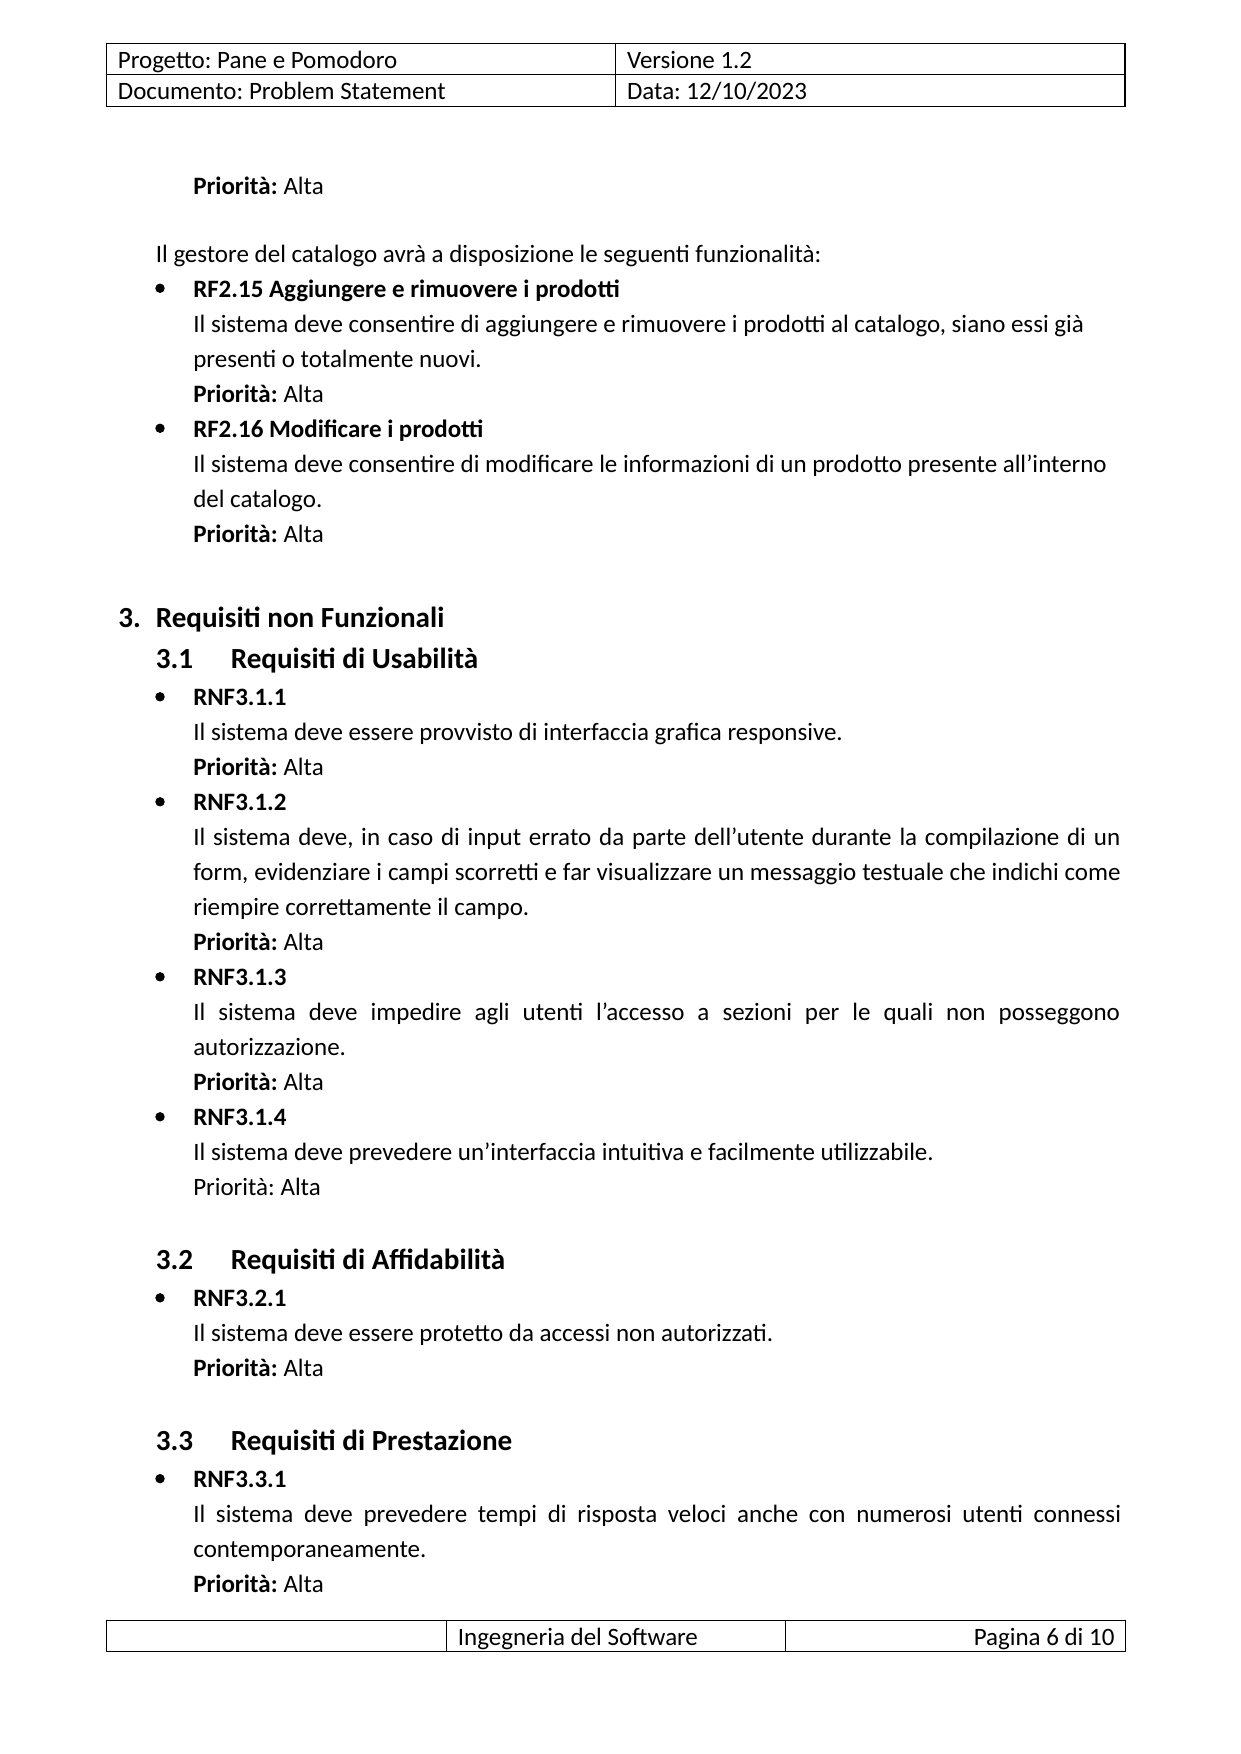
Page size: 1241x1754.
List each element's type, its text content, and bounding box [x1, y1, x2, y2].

list Priorità: Alta [193, 1352, 1122, 1383]
list Il sistema deve prevedere un’interfaccia intuitiva e facilmente utilizzabile. [193, 1136, 1122, 1167]
list RF2.16 Modificare i prodotti [156, 413, 1122, 443]
list Il sistema deve, in caso di input errato da parte dell’utente durante la compilazione di un form, evidenziare i campi scorretti e far visualizzare un messaggio testuale che indichi come riempire correttamente il campo. [193, 821, 1122, 922]
list Priorità: Alta [193, 926, 1122, 957]
list Il sistema deve consentire di modificare le informazioni di un prodotto presente all’interno del catalogo. [193, 448, 1122, 513]
list RNF3.3.1 [156, 1463, 1122, 1494]
subtitle Requisiti di Usabilità [156, 640, 1122, 676]
list RNF3.1.4 [156, 1101, 1122, 1132]
list RNF3.1.2 [156, 786, 1122, 817]
list RNF3.2.1 [156, 1282, 1122, 1313]
list Priorità: Alta [193, 1568, 1122, 1599]
list RF2.15 Aggiungere e rimuovere i prodotti [156, 273, 1122, 303]
list Priorità: Alta [193, 1171, 1122, 1202]
list Il sistema deve essere protetto da accessi non autorizzati. [193, 1317, 1122, 1348]
list Priorità: Alta [193, 518, 1122, 548]
list Il sistema deve prevedere tempi di risposta veloci anche con numerosi utenti connessi contemporaneamente. [193, 1498, 1122, 1564]
list RNF3.1.1 [156, 681, 1122, 712]
list Priorità: Alta [193, 378, 1122, 408]
list Priorità: Alta [193, 1066, 1122, 1097]
subtitle Requisiti di Prestazione [156, 1422, 1122, 1458]
subtitle Requisiti non Funzionali [118, 599, 1122, 635]
list Priorità: Alta [193, 171, 1122, 201]
list Il sistema deve consentire di aggiungere e rimuovere i prodotti al catalogo, siano essi già presenti o totalmente nuovi. [193, 308, 1122, 373]
list RNF3.1.3 [156, 961, 1122, 992]
list Priorità: Alta [193, 751, 1122, 782]
list Il gestore del catalogo avrà a disposizione le seguenti funzionalità: [156, 238, 1122, 268]
list Il sistema deve impedire agli utenti l’accesso a sezioni per le quali non posseggono autorizzazione. [193, 996, 1122, 1062]
list Il sistema deve essere provvisto di interfaccia grafica responsive. [193, 716, 1122, 747]
subtitle Requisiti di Affidabilità [156, 1241, 1122, 1277]
